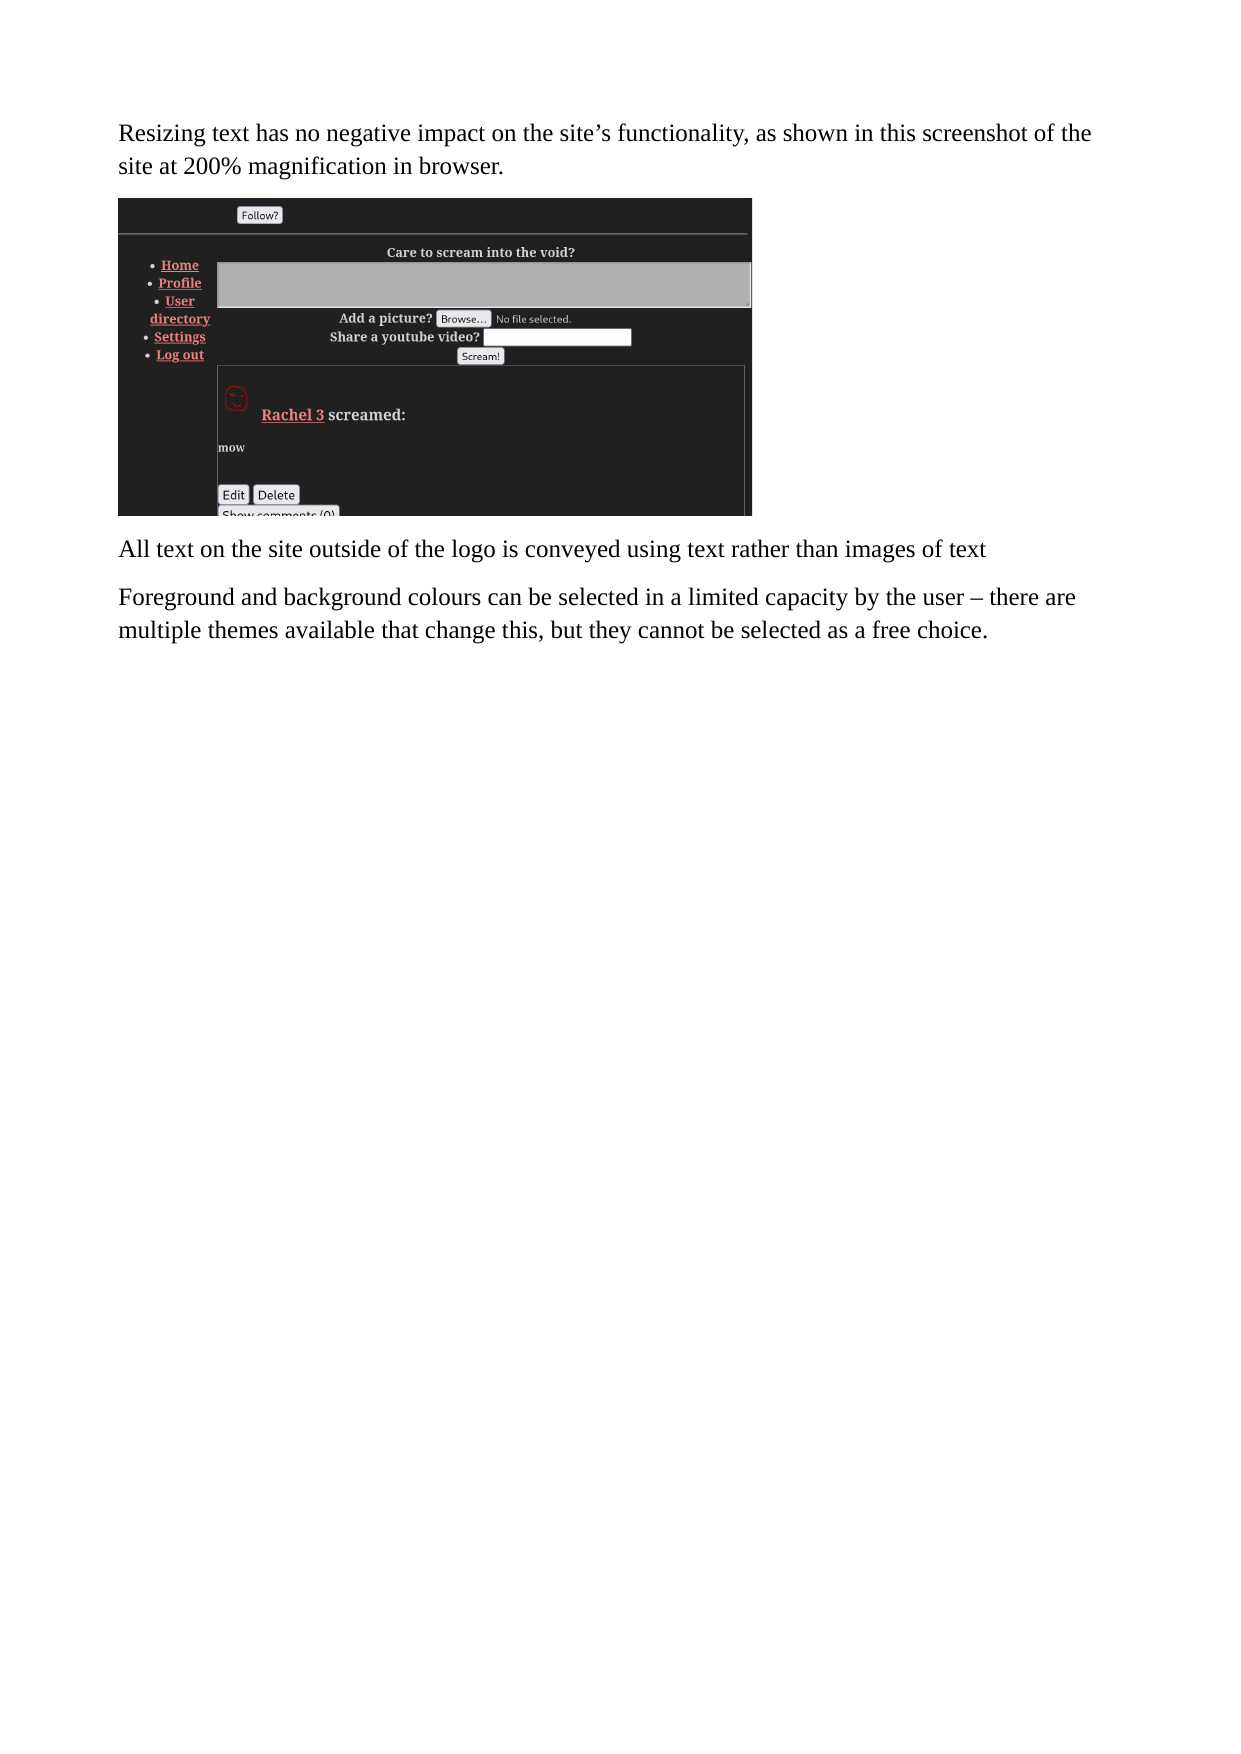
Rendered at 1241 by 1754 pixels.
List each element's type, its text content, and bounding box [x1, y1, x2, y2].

picture [118, 198, 753, 516]
text Resizing text has no negative impact on the site’s functionality, as shown in this screenshot of the site at 200% magnification in browser. [118, 118, 1122, 180]
text Foreground and background colours can be selected in a limited capacity by the user – there are multiple themes available that change this, but they cannot be selected as a free choice. [118, 582, 1122, 643]
text All text on the site outside of the logo is conveyed using text rather than images of text [118, 534, 1122, 563]
